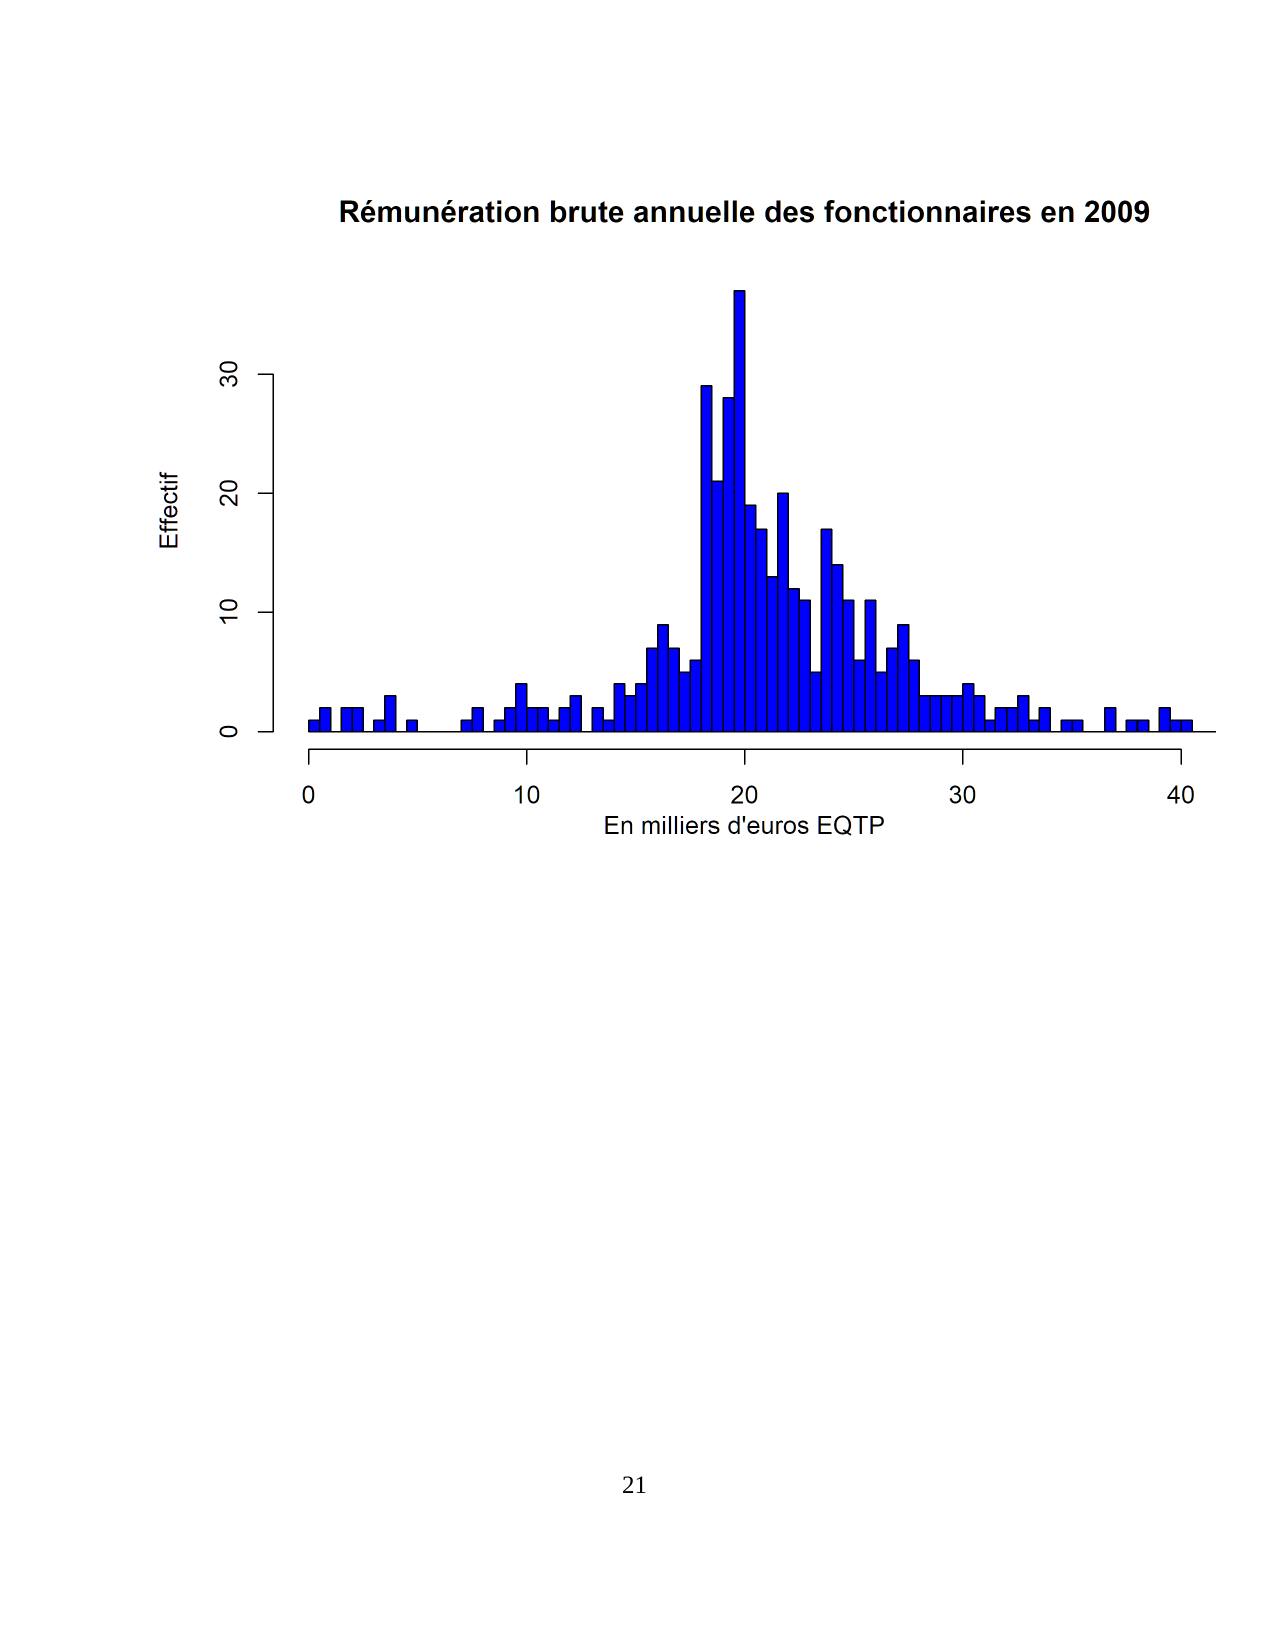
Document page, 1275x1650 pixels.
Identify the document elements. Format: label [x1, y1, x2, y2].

picture [150, 150, 1275, 903]
